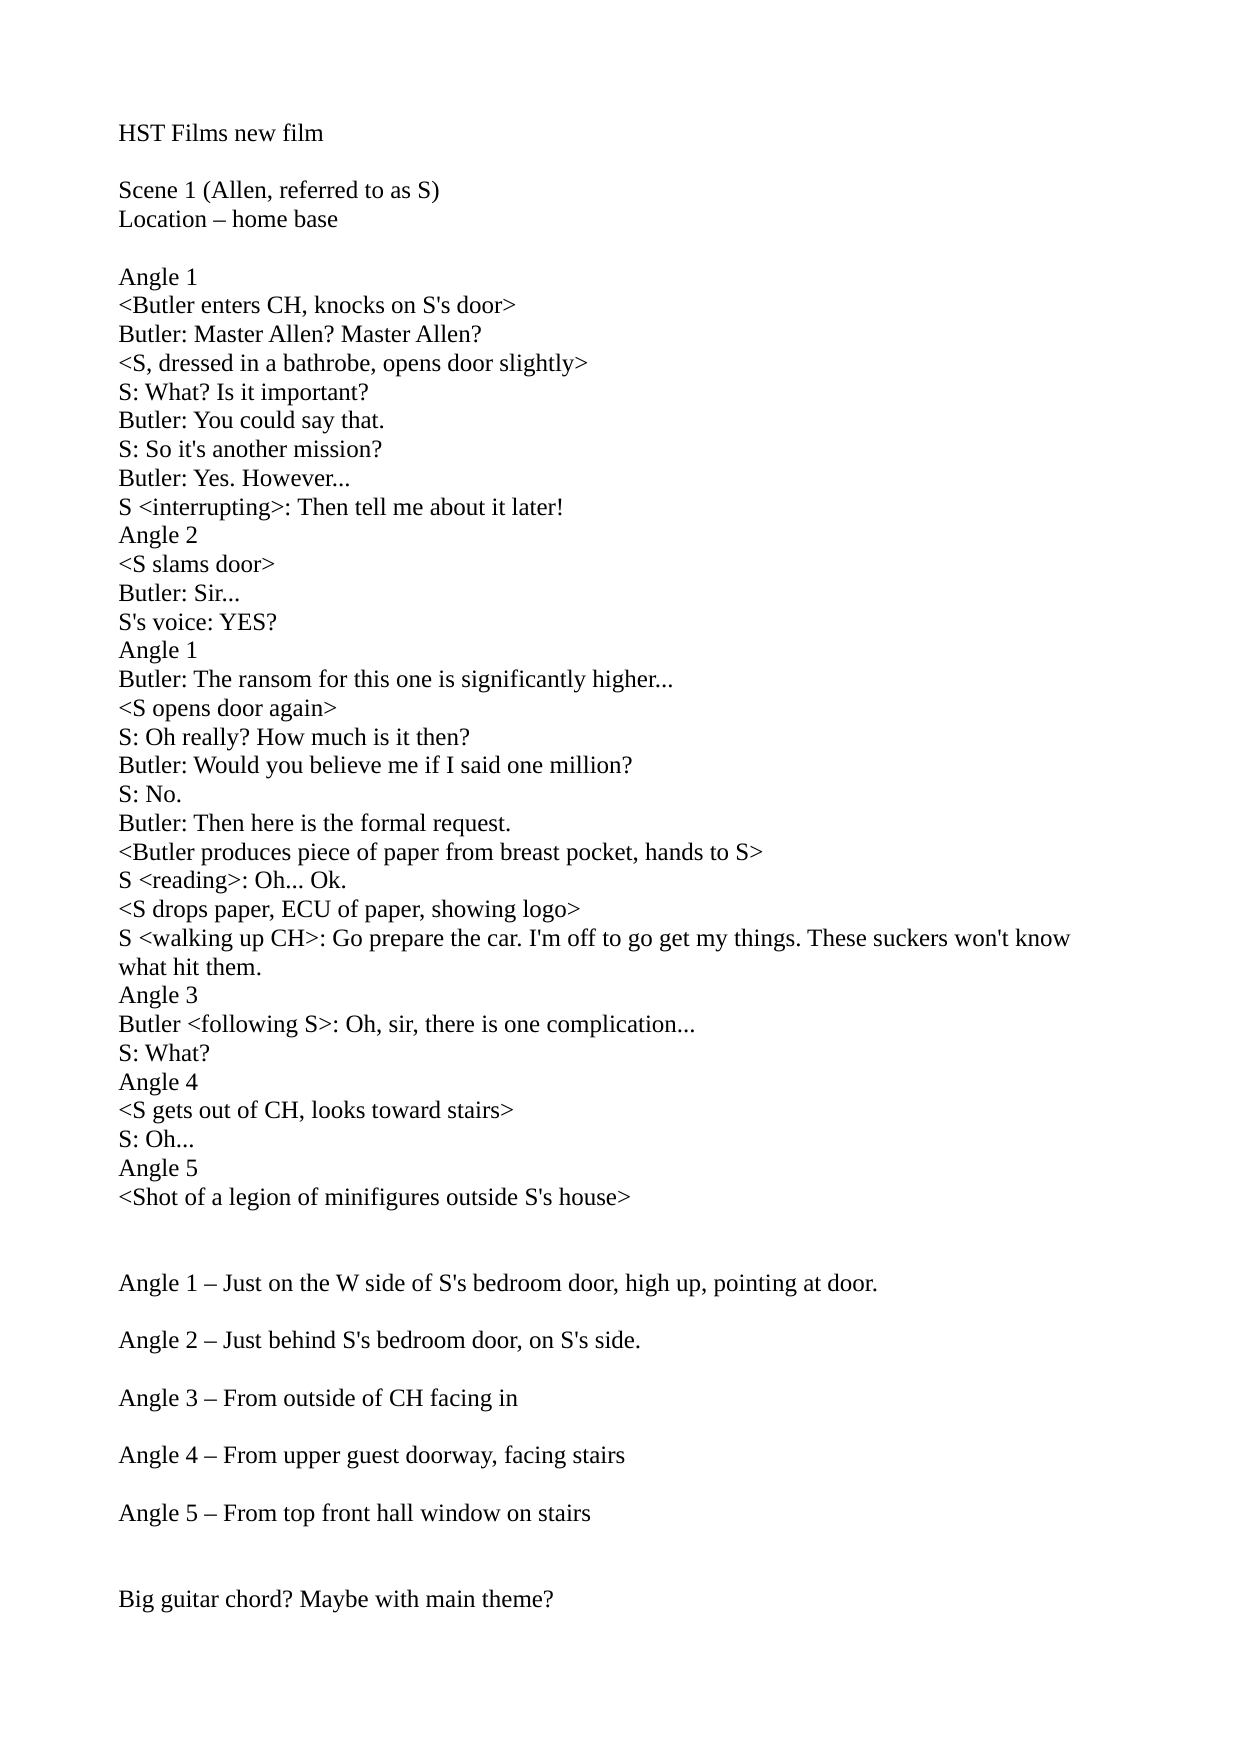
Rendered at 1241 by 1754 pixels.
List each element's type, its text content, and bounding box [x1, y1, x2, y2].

text Angle 4 [118, 1067, 1122, 1096]
text Scene 1 (Allen, referred to as S) [118, 176, 1122, 204]
text <S drops paper, ECU of paper, showing logo> [118, 894, 1122, 923]
text Angle 1 – Just on the W side of S's bedroom door, high up, pointing at door. [118, 1268, 1122, 1297]
text S <interrupting>: Then tell me about it later! [118, 492, 1122, 521]
text Butler: Sir... [118, 578, 1122, 607]
text Angle 2 – Just behind S's bedroom door, on S's side. [118, 1326, 1122, 1354]
text Butler <following S>: Oh, sir, there is one complication... [118, 1009, 1122, 1038]
text Butler: Then here is the formal request. [118, 808, 1122, 837]
text <Butler enters CH, knocks on S's door> [118, 291, 1122, 319]
text Angle 1 [118, 262, 1122, 291]
text <Butler produces piece of paper from breast pocket, hands to S> [118, 837, 1122, 866]
text Butler: The ransom for this one is significantly higher... [118, 664, 1122, 693]
text S <walking up CH>: Go prepare the car. I'm off to go get my things. These suckers won't know what hit them. [118, 923, 1122, 981]
text Angle 5 – From top front hall window on stairs [118, 1498, 1122, 1527]
text HST Films new film [118, 118, 1122, 147]
text S: What? Is it important? [118, 377, 1122, 406]
text S: Oh really? How much is it then? [118, 722, 1122, 751]
text <S, dressed in a bathrobe, opens door slightly> [118, 348, 1122, 377]
text <S slams door> [118, 549, 1122, 578]
text Angle 3 [118, 981, 1122, 1009]
text S's voice: YES? [118, 607, 1122, 636]
text Angle 2 [118, 521, 1122, 549]
text S <reading>: Oh... Ok. [118, 866, 1122, 894]
text Butler: You could say that. [118, 406, 1122, 434]
text Angle 5 [118, 1153, 1122, 1182]
text Butler: Master Allen? Master Allen? [118, 319, 1122, 348]
text Location – home base [118, 204, 1122, 233]
text Angle 1 [118, 636, 1122, 664]
text <Shot of a legion of minifigures outside S's house> [118, 1182, 1122, 1211]
text Big guitar chord? Maybe with main theme? [118, 1584, 1122, 1613]
text Butler: Would you believe me if I said one million? [118, 751, 1122, 779]
text <S gets out of CH, looks toward stairs> [118, 1096, 1122, 1124]
text S: What? [118, 1038, 1122, 1067]
text Butler: Yes. However... [118, 463, 1122, 492]
text Angle 3 – From outside of CH facing in [118, 1383, 1122, 1412]
text S: So it's another mission? [118, 434, 1122, 463]
text <S opens door again> [118, 693, 1122, 722]
text S: Oh... [118, 1124, 1122, 1153]
text Angle 4 – From upper guest doorway, facing stairs [118, 1441, 1122, 1469]
text S: No. [118, 779, 1122, 808]
